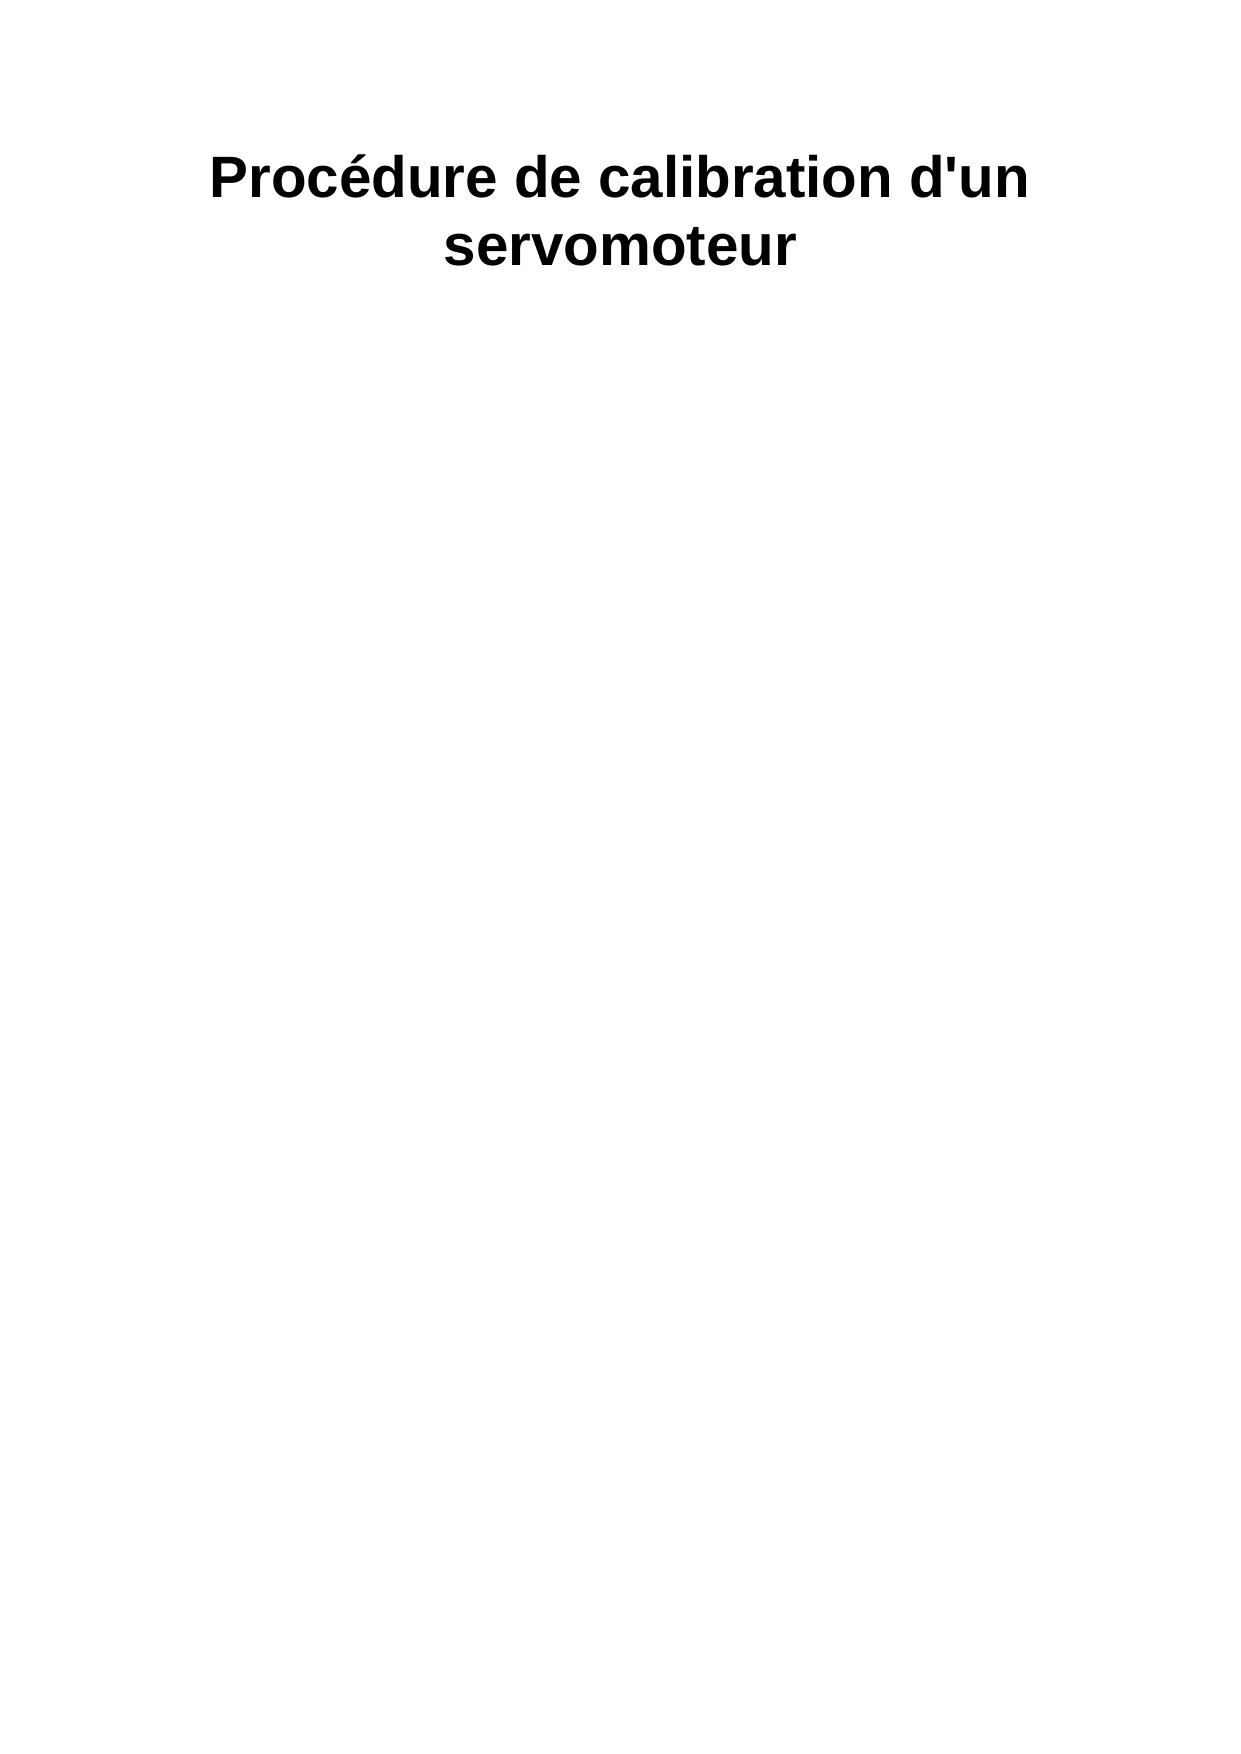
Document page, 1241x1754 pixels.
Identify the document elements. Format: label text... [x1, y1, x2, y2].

title Procédure de calibration d'un servomoteur [118, 143, 1122, 277]
